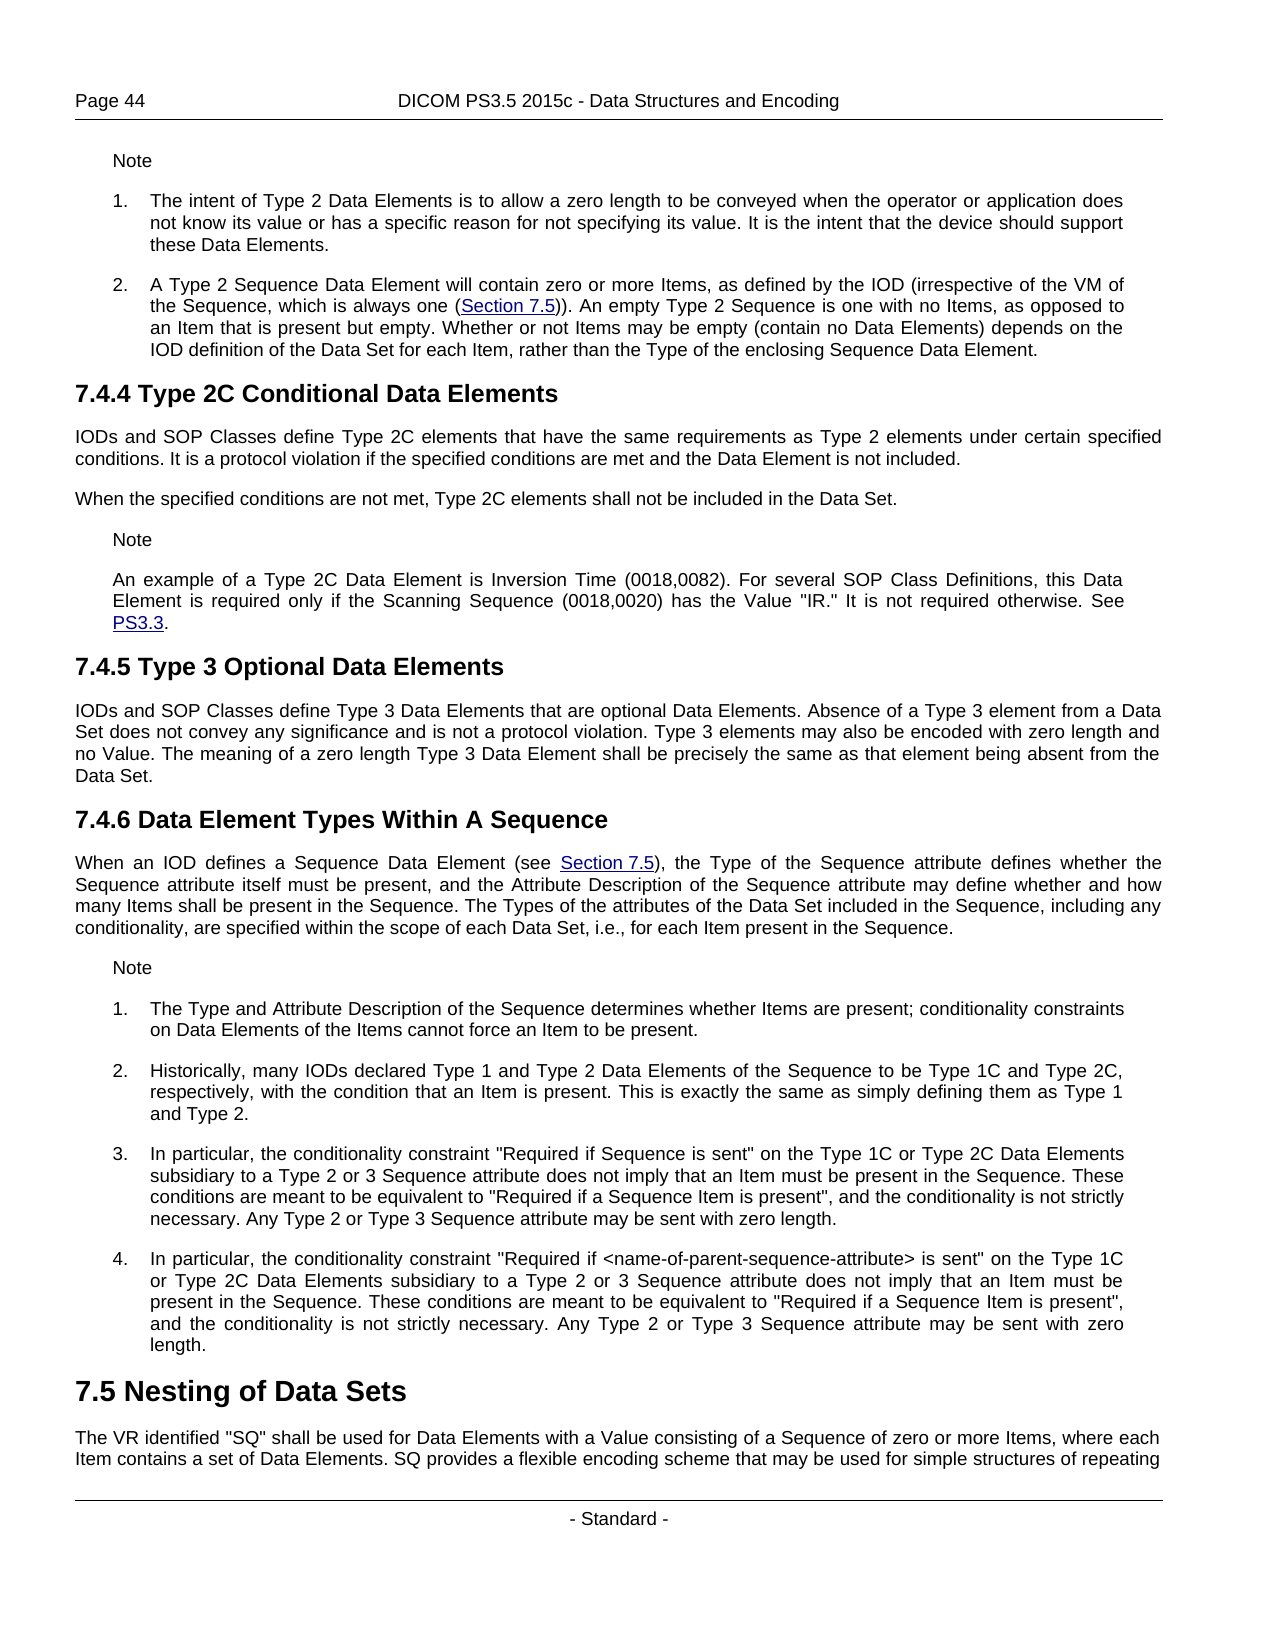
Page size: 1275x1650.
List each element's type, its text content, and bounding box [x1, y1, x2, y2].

text When an IOD defines a Sequence Data Element (see Section 7.5), the Type of the Sequence attribute defines whether the Sequence attribute itself must be present, and the Attribute Description of the Sequence attribute may define whether and how many Items shall be present in the Sequence. The Types of the attributes of the Data Set included in the Sequence, including any conditionality, are specified within the scope of each Data Set, i.e., for each Item present in the Sequence. [75, 852, 1162, 938]
text An example of a Type 2C Data Element is Inversion Time (0018,0082). For several SOP Class Definitions, this Data Element is required only if the Scanning Sequence (0018,0020) has the Value "IR." It is not required otherwise. See PS3.3. [112, 569, 1125, 633]
text Note [112, 150, 1125, 172]
text 7.4.4 Type 2C Conditional Data Elements [75, 379, 1162, 407]
list A Type 2 Sequence Data Element will contain zero or more Items, as defined by the IOD (irrespective of the VM of the Sequence, which is always one (Section 7.5)). An empty Type 2 Sequence is one with no Items, as opposed to an Item that is present but empty. Whether or not Items may be empty (contain no Data Elements) depends on the IOD definition of the Data Set for each Item, rather than the Type of the enclosing Sequence Data Element. [112, 274, 1125, 360]
list Historically, many IODs declared Type 1 and Type 2 Data Elements of the Sequence to be Type 1C and Type 2C, respectively, with the condition that an Item is present. This is exactly the same as simply defining them as Type 1 and Type 2. [112, 1059, 1125, 1124]
text When the specified conditions are not met, Type 2C elements shall not be included in the Data Set. [75, 488, 1162, 510]
list The Type and Attribute Description of the Sequence determines whether Items are present; conditionality constraints on Data Elements of the Items cannot force an Item to be present. [112, 997, 1125, 1041]
text Note [112, 957, 1125, 979]
text 7.5 Nesting of Data Sets [75, 1374, 1162, 1408]
list In particular, the conditionality constraint "Required if <name-of-parent-sequence-attribute> is sent" on the Type 1C or Type 2C Data Elements subsidiary to a Type 2 or 3 Sequence attribute does not imply that an Item must be present in the Sequence. These conditions are meant to be equivalent to "Required if a Sequence Item is present", and the conditionality is not strictly necessary. Any Type 2 or Type 3 Sequence attribute may be sent with zero length. [112, 1248, 1125, 1356]
text IODs and SOP Classes define Type 3 Data Elements that are optional Data Elements. Absence of a Type 3 element from a Data Set does not convey any significance and is not a protocol violation. Type 3 elements may also be encoded with zero length and no Value. The meaning of a zero length Type 3 Data Element shall be precisely the same as that element being absent from the Data Set. [75, 700, 1162, 786]
text IODs and SOP Classes define Type 2C elements that have the same requirements as Type 2 elements under certain specified conditions. It is a protocol violation if the specified conditions are met and the Data Element is not included. [75, 426, 1162, 469]
list The intent of Type 2 Data Elements is to allow a zero length to be conveyed when the operator or application does not know its value or has a specific reason for not specifying its value. It is the intent that the device should support these Data Elements. [112, 190, 1125, 255]
text 7.4.5 Type 3 Optional Data Elements [75, 652, 1162, 681]
list In particular, the conditionality constraint "Required if Sequence is sent" on the Type 1C or Type 2C Data Elements subsidiary to a Type 2 or 3 Sequence attribute does not imply that an Item must be present in the Sequence. These conditions are meant to be equivalent to "Required if a Sequence Item is present", and the conditionality is not strictly necessary. Any Type 2 or Type 3 Sequence attribute may be sent with zero length. [112, 1143, 1125, 1229]
text The VR identified "SQ" shall be used for Data Elements with a Value consisting of a Sequence of zero or more Items, where each Item contains a set of Data Elements. SQ provides a flexible encoding scheme that may be used for simple structures of repeating [75, 1427, 1162, 1470]
text Note [112, 528, 1125, 550]
text 7.4.6 Data Element Types Within A Sequence [75, 805, 1162, 833]
